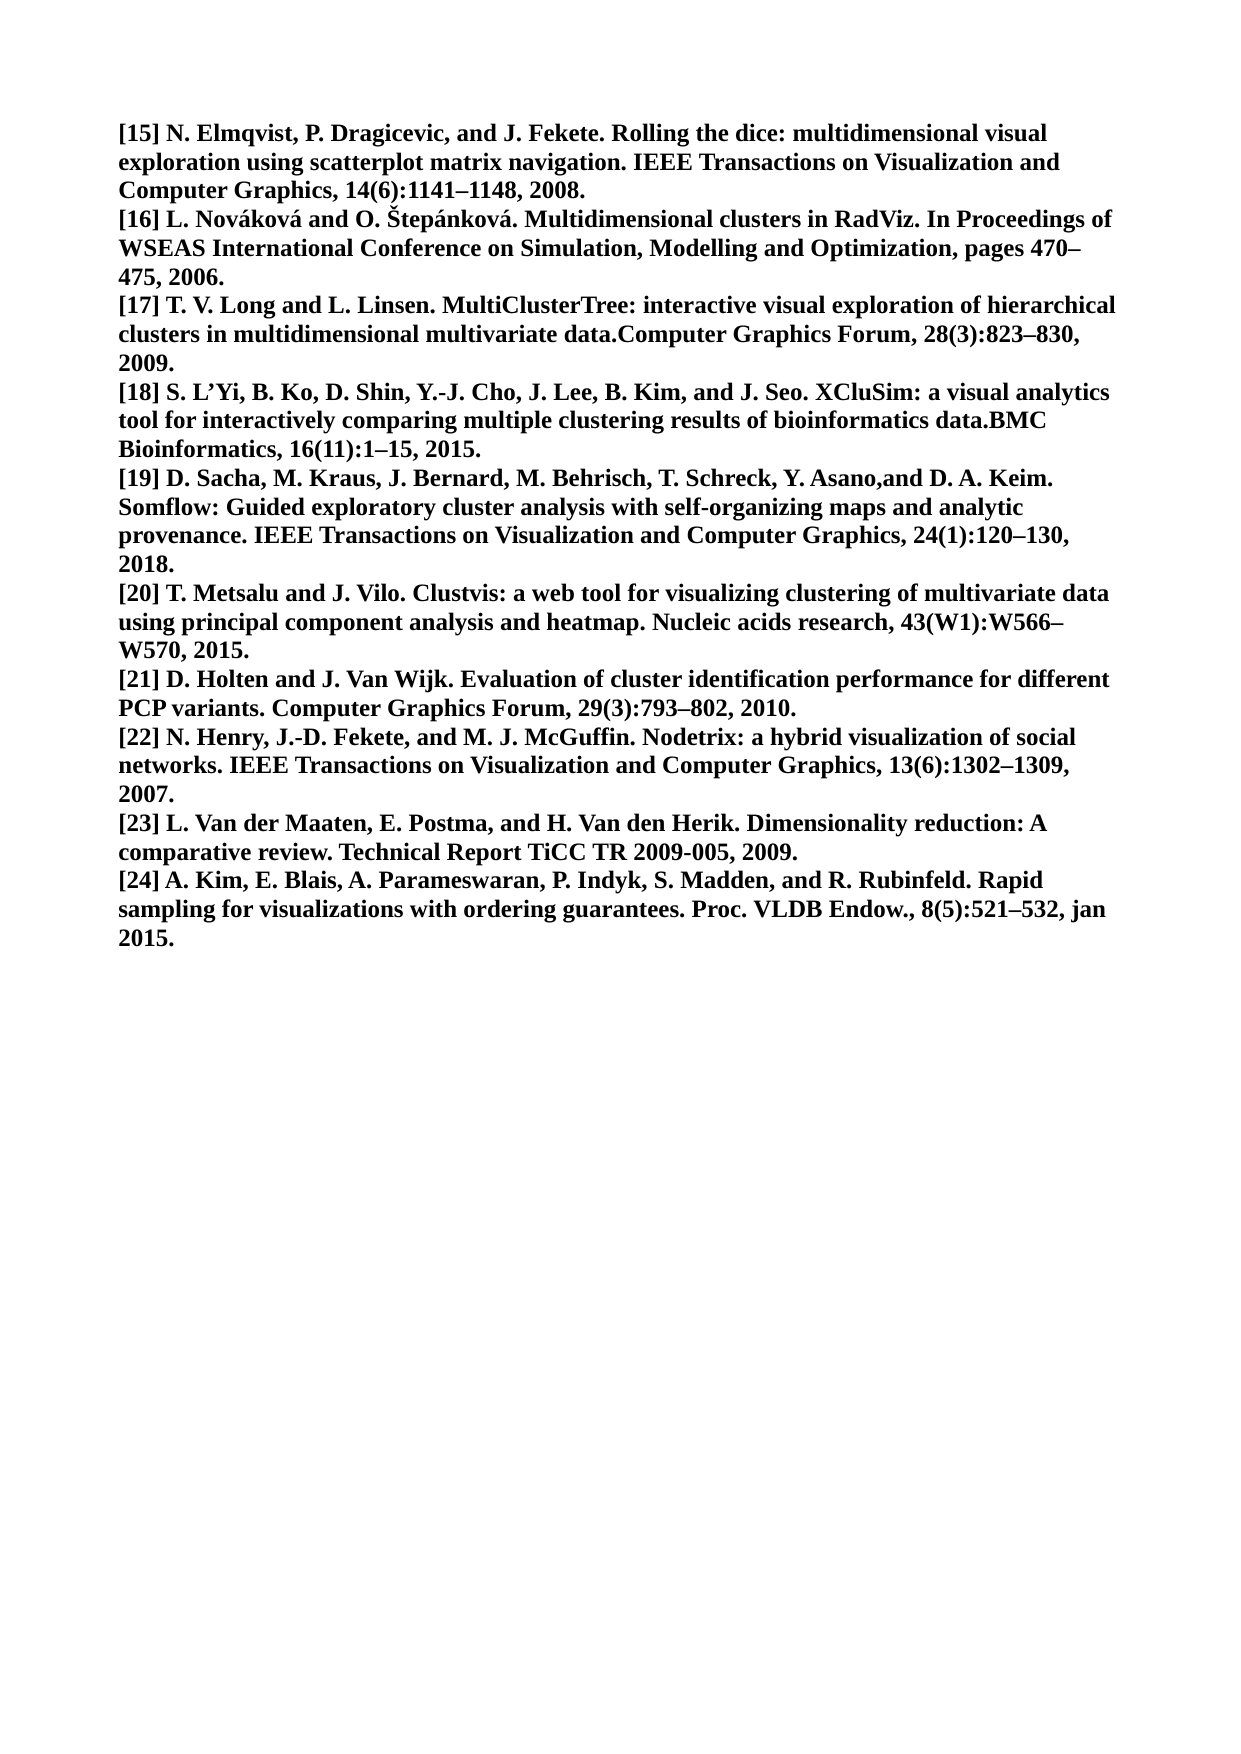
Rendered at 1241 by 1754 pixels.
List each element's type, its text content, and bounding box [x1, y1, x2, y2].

text [18] S. L’Yi, B. Ko, D. Shin, Y.-J. Cho, J. Lee, B. Kim, and J. Seo. XCluSim: a visual analytics tool for interactively comparing multiple clustering results of bioinformatics data.BMC Bioinformatics, 16(11):1–15, 2015. [118, 377, 1122, 463]
text [20] T. Metsalu and J. Vilo. Clustvis: a web tool for visualizing clustering of multivariate data using principal component analysis and heatmap. Nucleic acids research, 43(W1):W566–W570, 2015. [118, 578, 1122, 664]
text [15] N. Elmqvist, P. Dragicevic, and J. Fekete. Rolling the dice: multidimensional visual exploration using scatterplot matrix navigation. IEEE Transactions on Visualization and Computer Graphics, 14(6):1141–1148, 2008. [118, 118, 1122, 204]
text [22] N. Henry, J.-D. Fekete, and M. J. McGuffin. Nodetrix: a hybrid visualization of social networks. IEEE Transactions on Visualization and Computer Graphics, 13(6):1302–1309, 2007. [118, 722, 1122, 808]
text [16] L. Nováková and O. Štepánková. Multidimensional clusters in RadViz. In Proceedings of WSEAS International Conference on Simulation, Modelling and Optimization, pages 470–475, 2006. [118, 204, 1122, 291]
text [23] L. Van der Maaten, E. Postma, and H. Van den Herik. Dimensionality reduction: A comparative review. Technical Report TiCC TR 2009-005, 2009. [118, 808, 1122, 866]
text [24] A. Kim, E. Blais, A. Parameswaran, P. Indyk, S. Madden, and R. Rubinfeld. Rapid sampling for visualizations with ordering guarantees. Proc. VLDB Endow., 8(5):521–532, jan [118, 866, 1122, 923]
text [21] D. Holten and J. Van Wijk. Evaluation of cluster identification performance for different PCP variants. Computer Graphics Forum, 29(3):793–802, 2010. [118, 664, 1122, 722]
text 2015. [118, 923, 1122, 952]
text [19] D. Sacha, M. Kraus, J. Bernard, M. Behrisch, T. Schreck, Y. Asano,and D. A. Keim. Somflow: Guided exploratory cluster analysis with self-organizing maps and analytic provenance. IEEE Transactions on Visualization and Computer Graphics, 24(1):120–130, 2018. [118, 463, 1122, 578]
text [17] T. V. Long and L. Linsen. MultiClusterTree: interactive visual exploration of hierarchical clusters in multidimensional multivariate data.Computer Graphics Forum, 28(3):823–830, 2009. [118, 291, 1122, 377]
